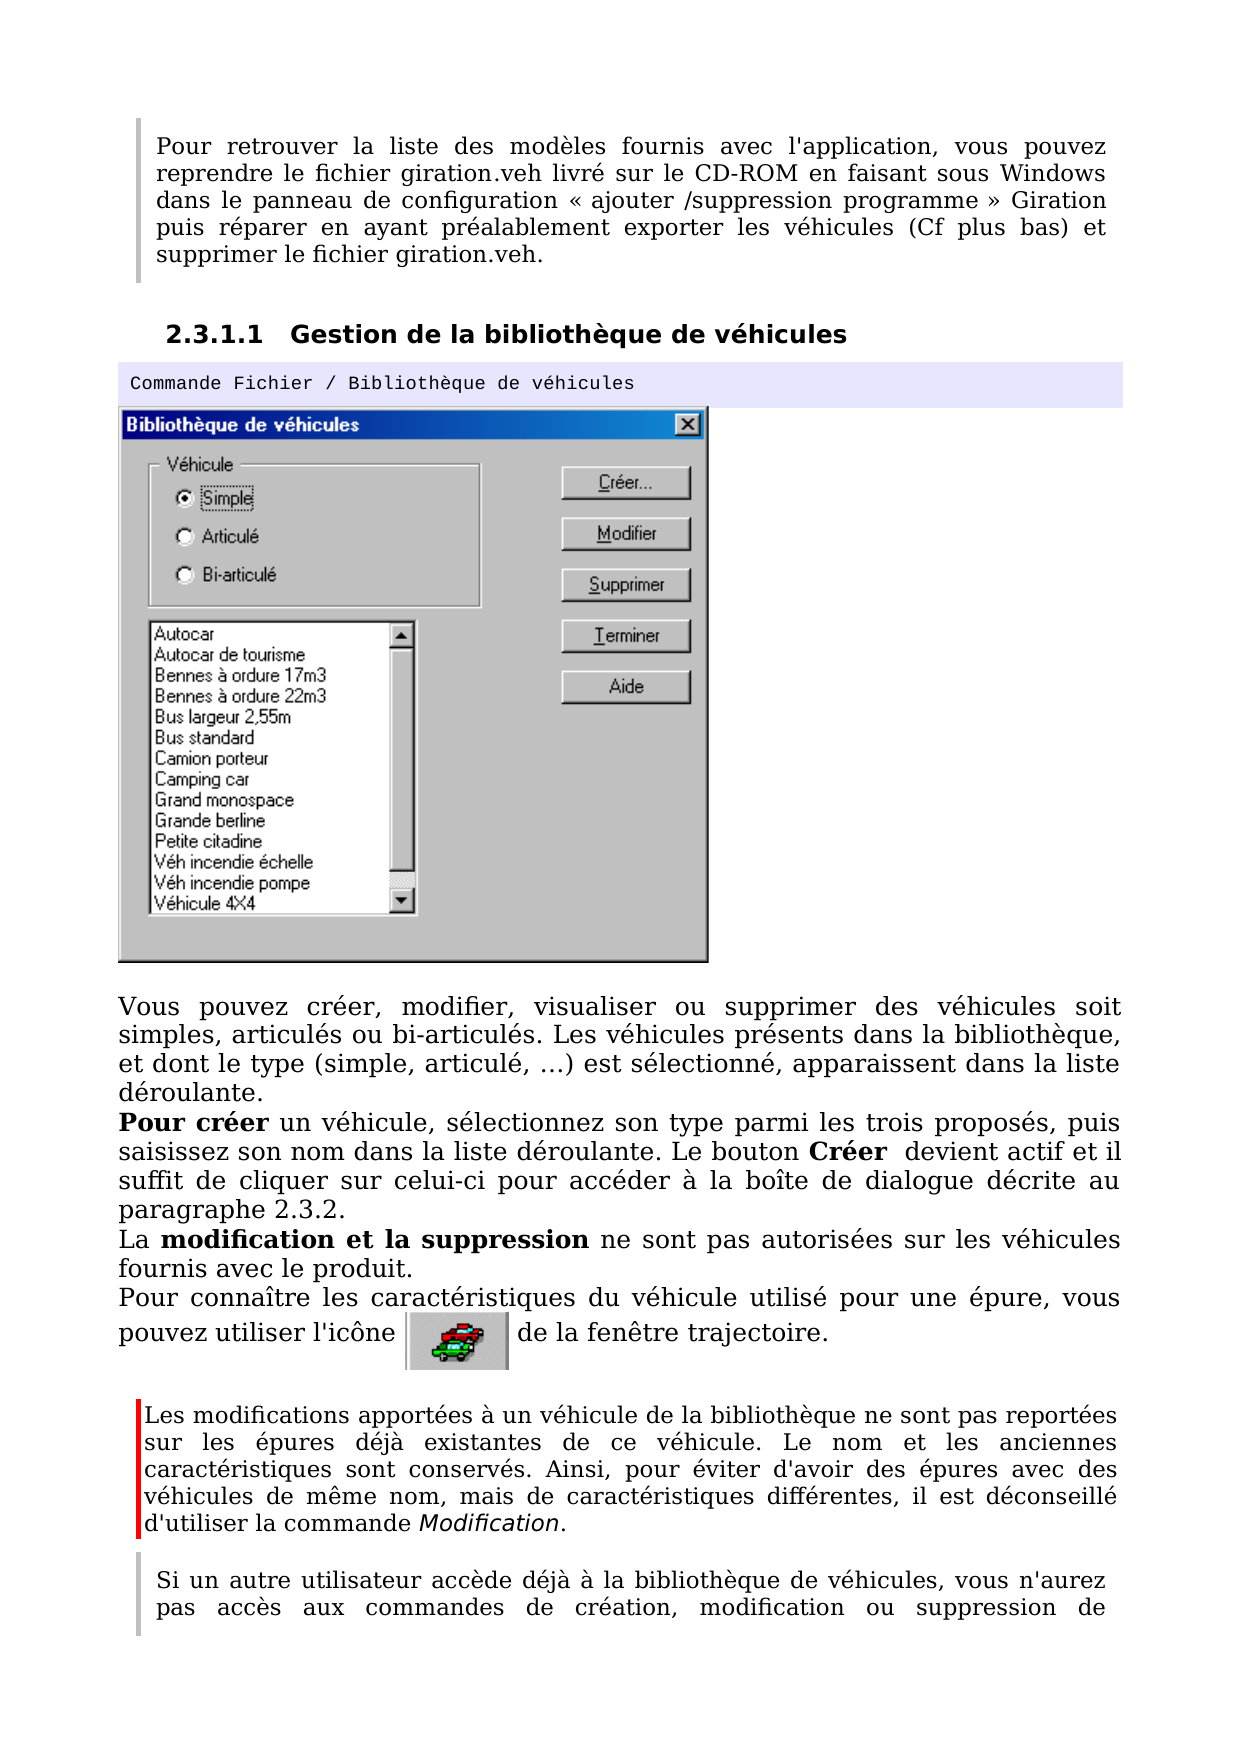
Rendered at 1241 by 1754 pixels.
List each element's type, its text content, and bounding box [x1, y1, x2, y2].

text Pour créer un véhicule, sélectionnez son type parmi les trois proposés, puis saisissez son nom dans la liste déroulante. Le bouton Créer devient actif et il suffit de cliquer sur celui-ci pour accéder à la boîte de dialogue décrite au paragraphe 2.3.2. [118, 1108, 1122, 1225]
picture [118, 406, 709, 963]
picture [404, 1312, 509, 1370]
text Pour retrouver la liste des modèles fournis avec l'application, vous pouvez reprendre le fichier giration.veh livré sur le CD-ROM en faisant sous Windows dans le panneau de configuration « ajouter /suppression programme » Giration puis réparer en ayant préalablement exporter les véhicules (Cf plus bas) et supprimer le fichier giration.veh. [141, 118, 1122, 283]
text Si un autre utilisateur accède déjà à la bibliothèque de véhicules, vous n'aurez pas accès aux commandes de création, modification ou suppression de [141, 1552, 1122, 1636]
text Vous pouvez créer, modifier, visualiser ou supprimer des véhicules soit simples, articulés ou bi-articulés. Les véhicules présents dans la bibliothèque, et dont le type (simple, articulé, …) est sélectionné, apparaissent dans la liste déroulante. [118, 992, 1122, 1108]
text Les modifications apportées à un véhicule de la bibliothèque ne sont pas reportées sur les épures déjà existantes de ce véhicule. Le nom et les anciennes caractéristiques sont conservés. Ainsi, pour éviter d'avoir des épures avec des véhicules de même nom, mais de caractéristiques différentes, il est déconseillé d'utiliser la commande Modification. [141, 1399, 1122, 1539]
list Commande Fichier / Bibliothèque de véhicules [119, 363, 1122, 407]
subtitle Gestion de la bibliothèque de véhicules [165, 320, 1122, 349]
text La modification et la suppression ne sont pas autorisées sur les véhicules fournis avec le produit. [118, 1225, 1122, 1283]
text Pour connaître les caractéristiques du véhicule utilisé pour une épure, vous pouvez utiliser l'icône de la fenêtre trajectoire. [118, 1283, 1122, 1370]
